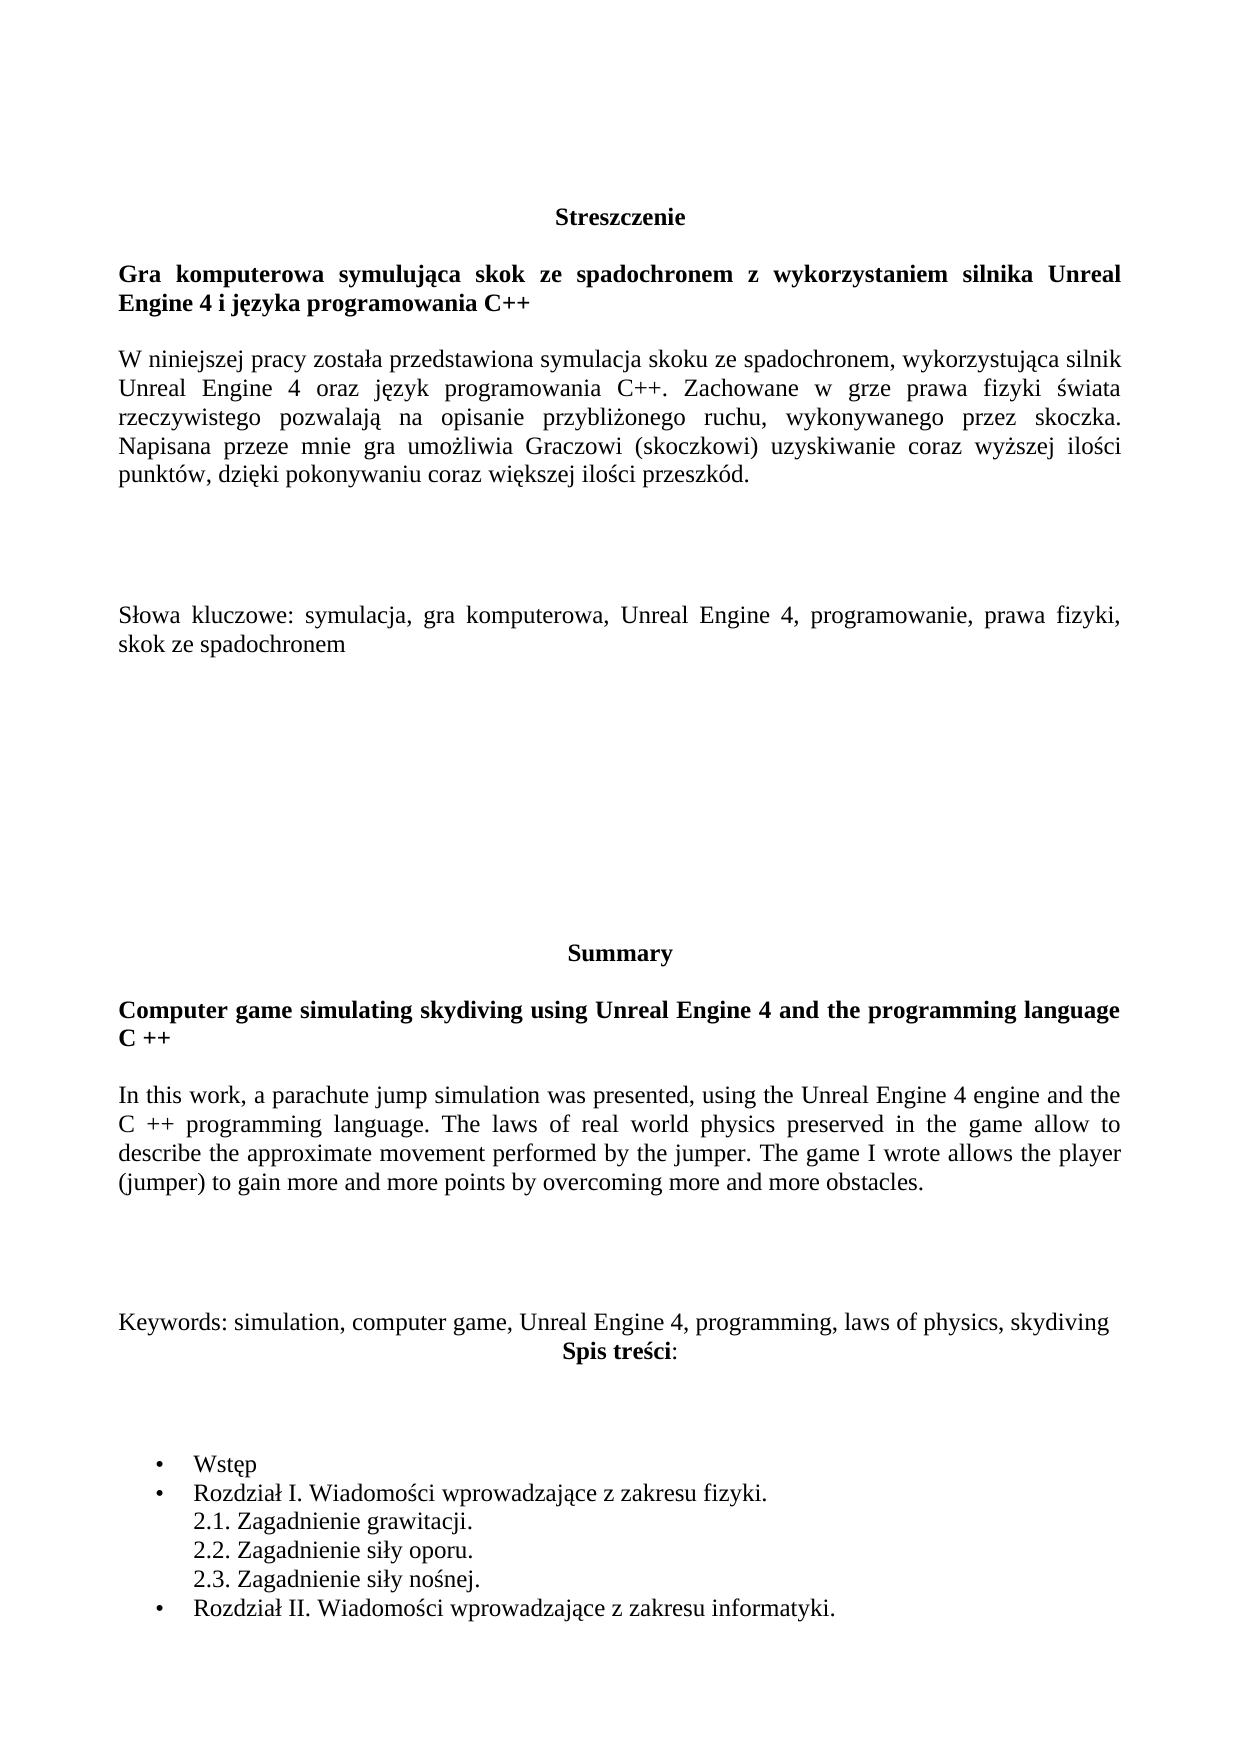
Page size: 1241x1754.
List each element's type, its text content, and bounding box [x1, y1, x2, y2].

text In this work, a parachute jump simulation was presented, using the Unreal Engine 4 engine and the C ++ programming language. The laws of real world physics preserved in the game allow to describe the approximate movement performed by the jumper. The game I wrote allows the player (jumper) to gain more and more points by overcoming more and more obstacles. [118, 1080, 1122, 1195]
text Gra komputerowa symulująca skok ze spadochronem z wykorzystaniem silnika Unreal Engine 4 i języka programowania C++ [118, 259, 1122, 316]
text Summary [118, 938, 1122, 967]
text W niniejszej pracy została przedstawiona symulacja skoku ze spadochronem, wykorzystująca silnik Unreal Engine 4 oraz język programowania C++. Zachowane w grze prawa fizyki świata rzeczywistego pozwalają na opisanie przybliżonego ruchu, wykonywanego przez skoczka. Napisana przeze mnie gra umożliwia Graczowi (skoczkowi) uzyskiwanie coraz wyższej ilości punktów, dzięki pokonywaniu coraz większej ilości przeszkód. [118, 344, 1122, 488]
text 2.1. Zagadnienie grawitacji. [193, 1506, 1122, 1535]
text 2.2. Zagadnienie siły oporu. [193, 1535, 1122, 1564]
text Streszczenie [118, 202, 1122, 231]
text Keywords: simulation, computer game, Unreal Engine 4, programming, laws of physics, skydiving [118, 1307, 1122, 1336]
list Rozdział II. Wiadomości wprowadzające z zakresu informatyki. [156, 1593, 1122, 1621]
list Rozdział I. Wiadomości wprowadzające z zakresu fizyki. [156, 1478, 1122, 1506]
text Spis treści: [118, 1336, 1122, 1365]
text Computer game simulating skydiving using Unreal Engine 4 and the programming language C ++ [118, 995, 1122, 1052]
text 2.3. Zagadnienie siły nośnej. [193, 1564, 1122, 1593]
list Wstęp [156, 1449, 1122, 1478]
text Słowa kluczowe: symulacja, gra komputerowa, Unreal Engine 4, programowanie, prawa fizyki, skok ze spadochronem [118, 600, 1122, 658]
